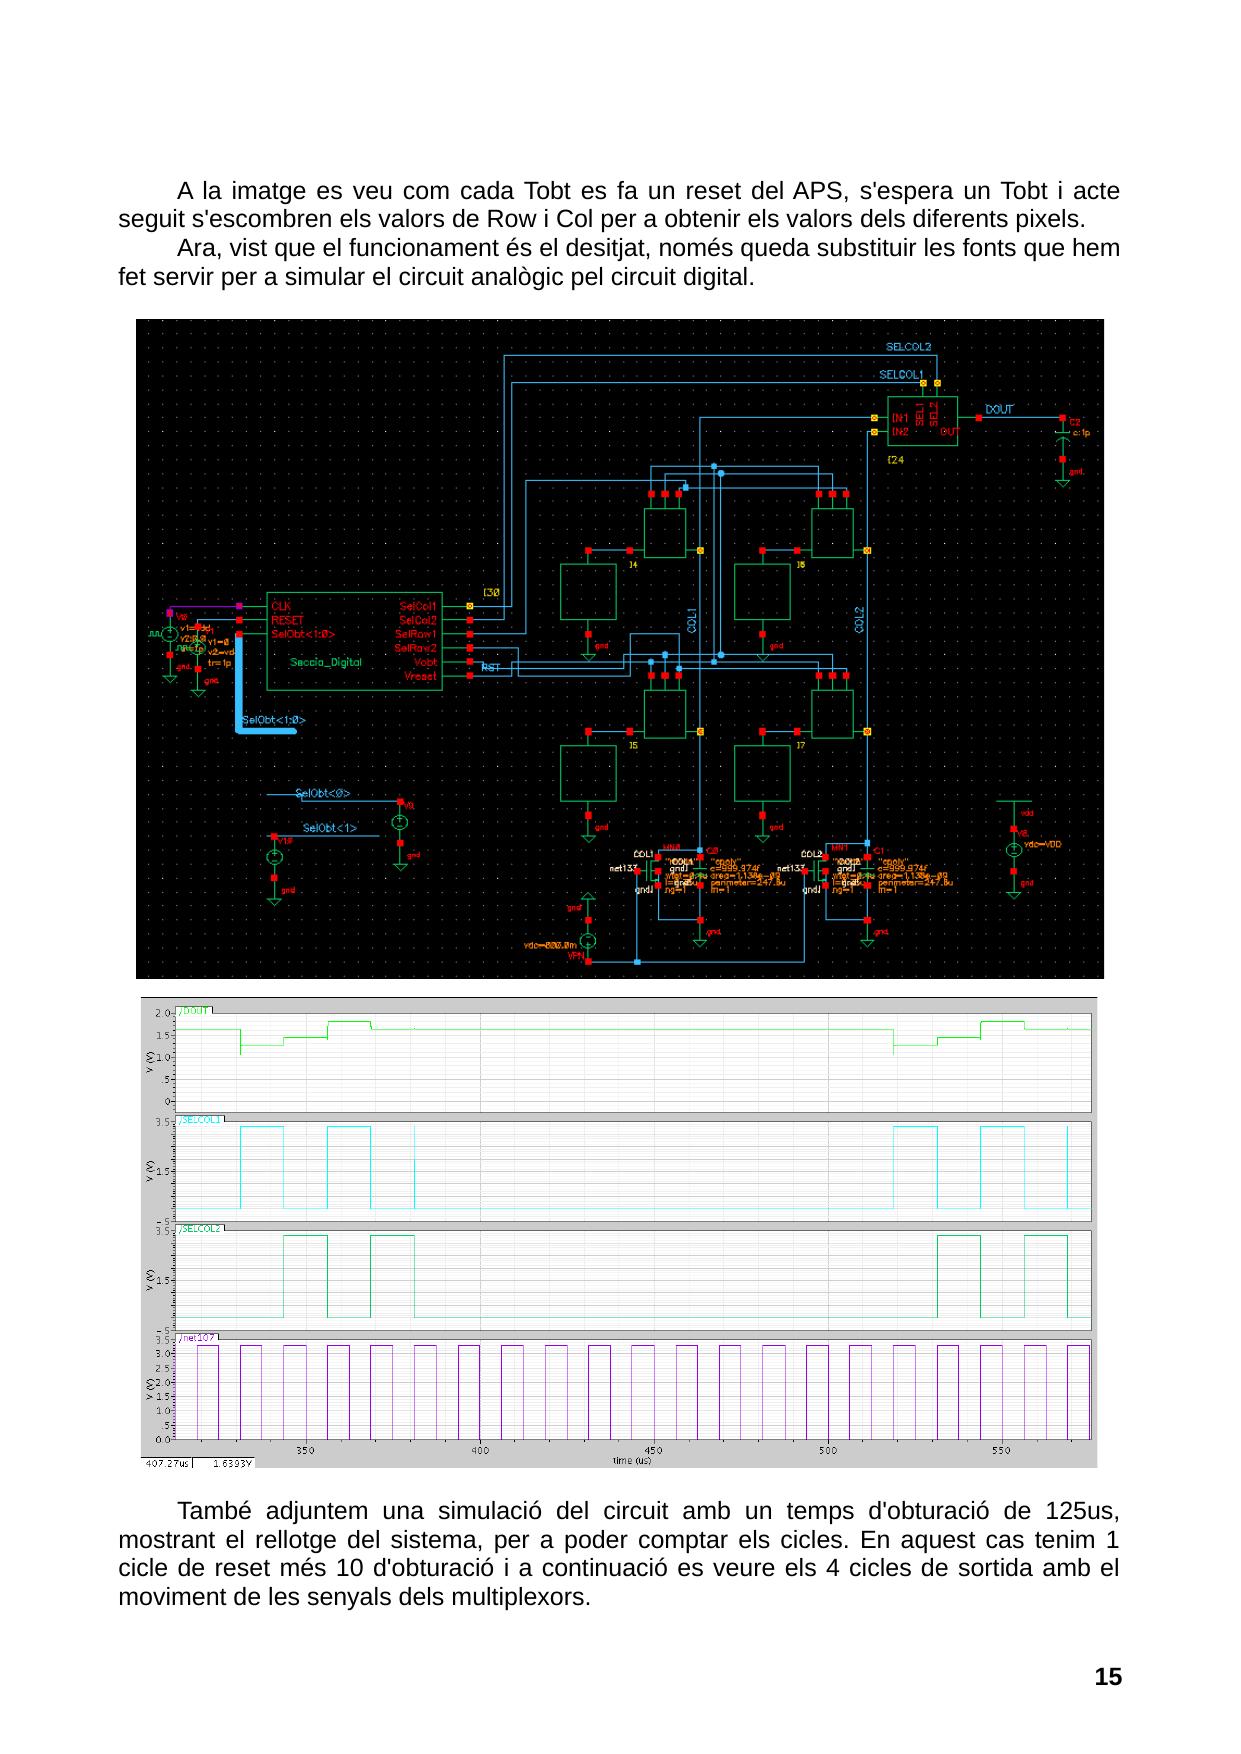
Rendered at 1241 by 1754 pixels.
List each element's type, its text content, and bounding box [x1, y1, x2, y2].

picture [136, 319, 1105, 979]
text També adjuntem una simulació del circuit amb un temps d'obturació de 125us, mostrant el rellotge del sistema, per a poder comptar els cicles. En aquest cas tenim 1 cicle de reset més 10 d'obturació i a continuació es veure els 4 cicles de sortida amb el moviment de les senyals dels multiplexors. [118, 1496, 1122, 1611]
text A la imatge es veu com cada Tobt es fa un reset del APS, s'espera un Tobt i acte seguit s'escombren els valors de Row i Col per a obtenir els valors dels diferents pixels. [118, 176, 1122, 233]
picture [140, 997, 1098, 1468]
text Ara, vist que el funcionament és el desitjat, només queda substituir les fonts que hem fet servir per a simular el circuit analògic pel circuit digital. [118, 233, 1122, 291]
